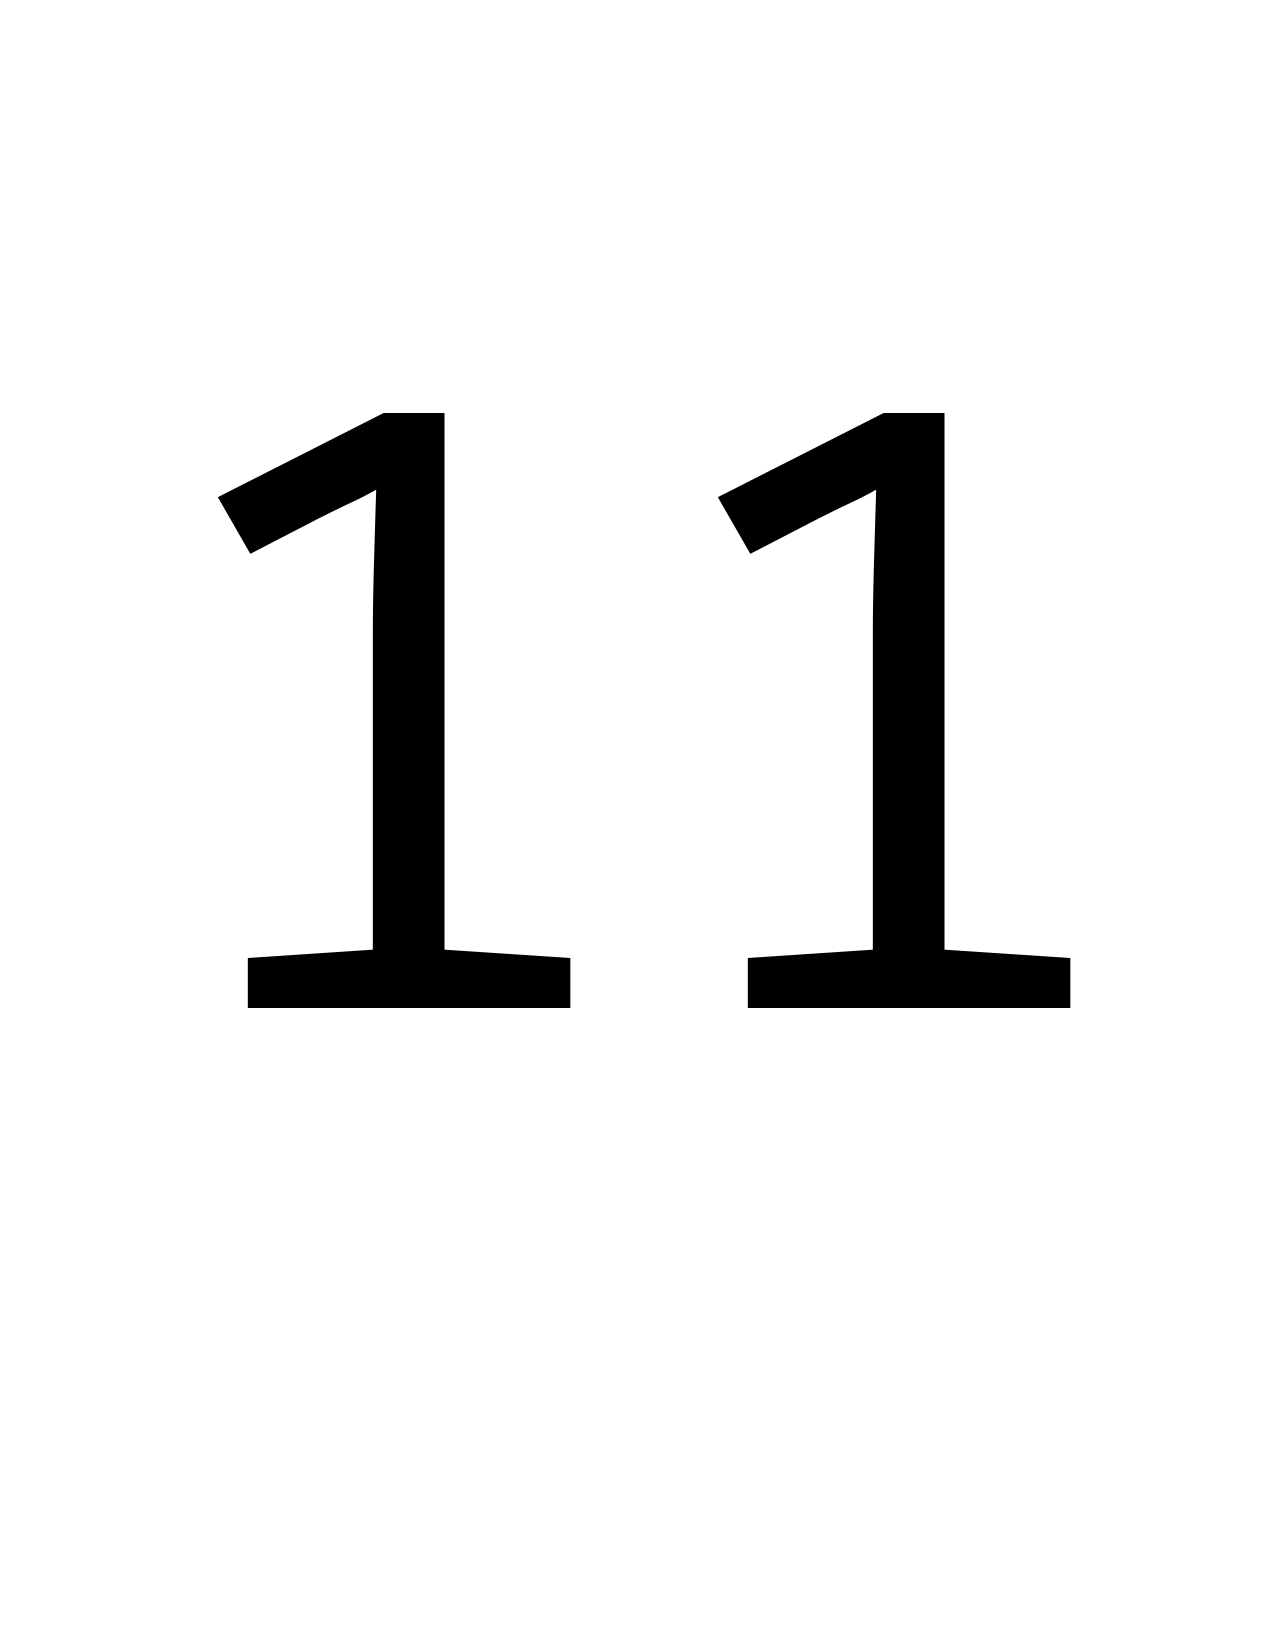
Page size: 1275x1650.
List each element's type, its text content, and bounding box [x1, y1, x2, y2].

text 11 [118, 118, 1157, 1253]
